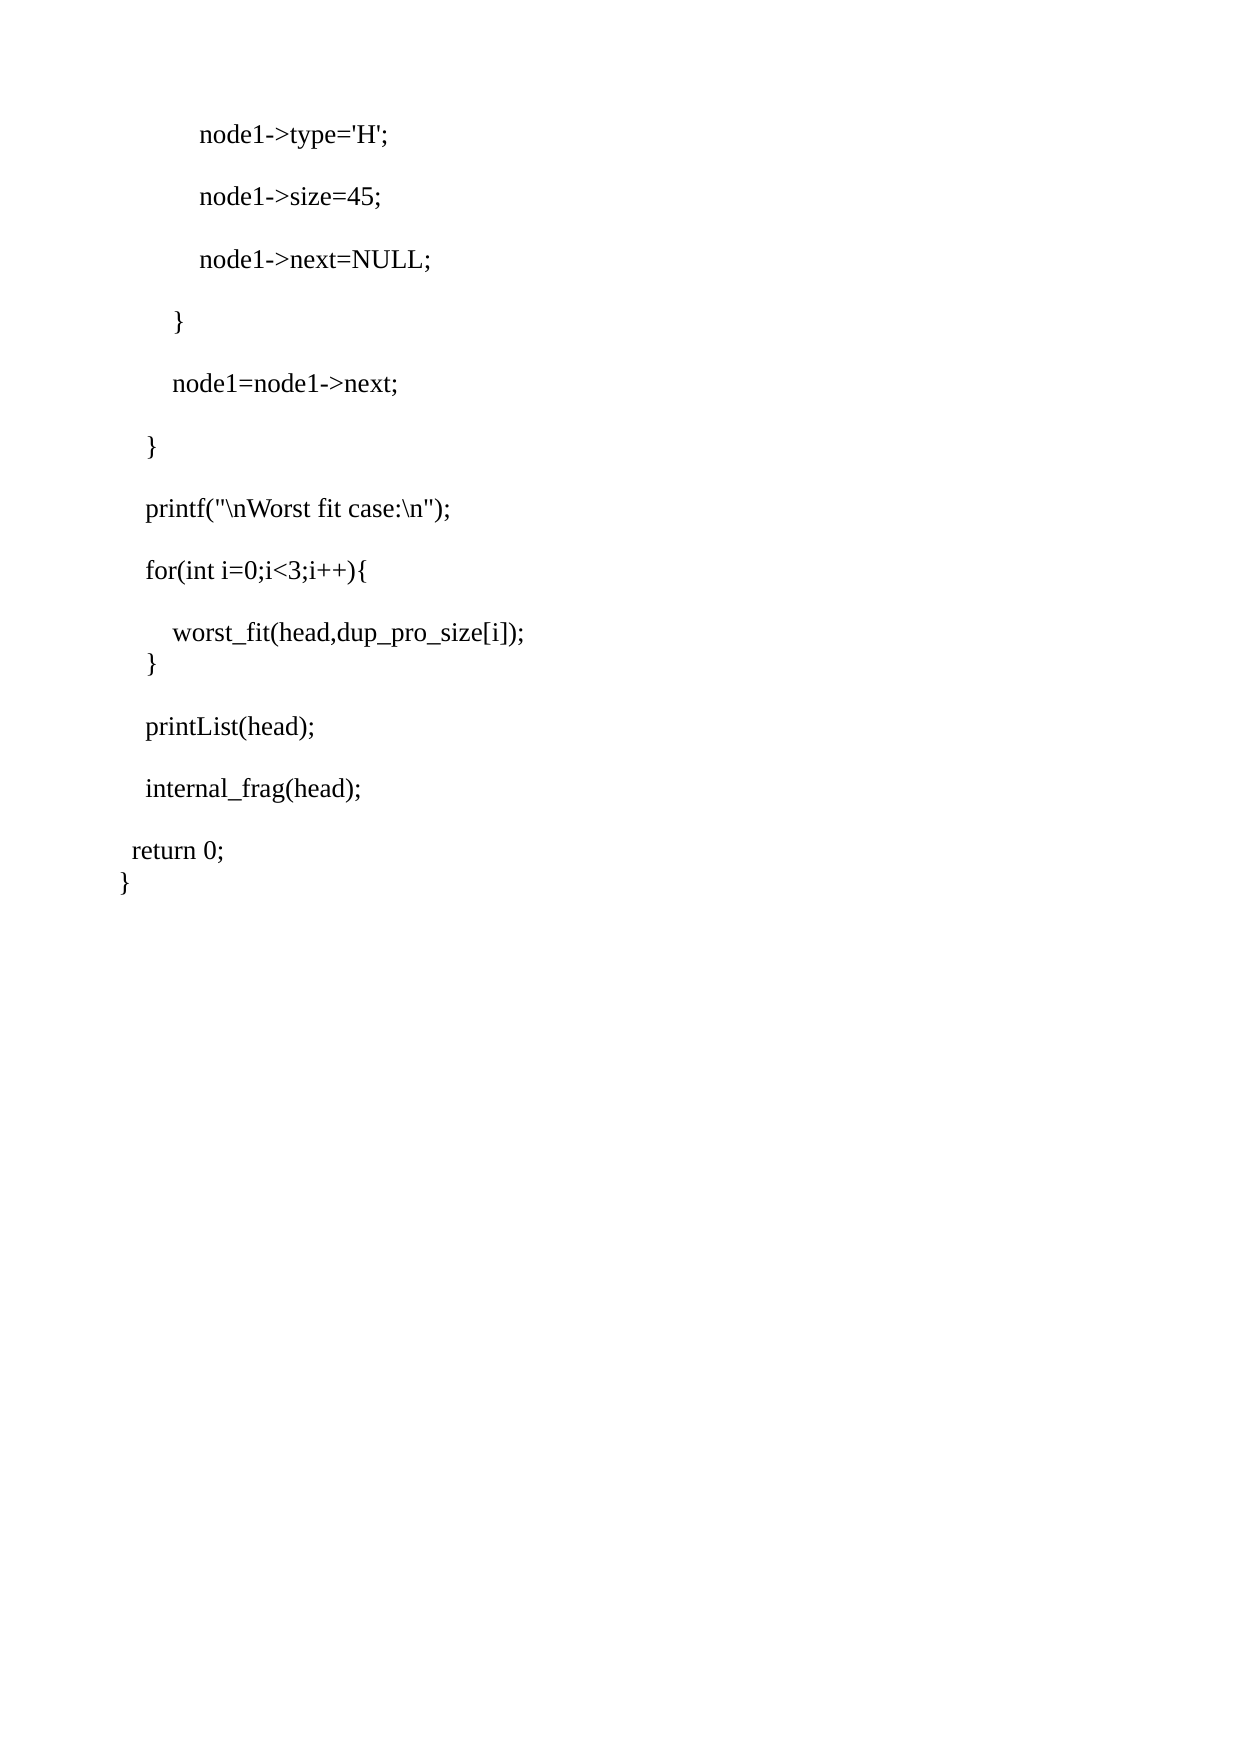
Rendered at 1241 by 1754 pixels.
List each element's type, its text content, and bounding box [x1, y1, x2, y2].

text } [118, 429, 1122, 461]
text node1->type='H'; [118, 118, 1122, 149]
text printf("\nWorst fit case:\n"); [118, 492, 1122, 523]
text return 0; [118, 834, 1122, 866]
text for(int i=0;i<3;i++){ [118, 554, 1122, 585]
text node1->size=45; [118, 180, 1122, 212]
text worst_fit(head,dup_pro_size[i]); [118, 616, 1122, 648]
text } [118, 305, 1122, 336]
text node1->next=NULL; [118, 243, 1122, 274]
text printList(head); [118, 710, 1122, 741]
text } [118, 866, 1122, 897]
text } [118, 648, 1122, 679]
text node1=node1->next; [118, 367, 1122, 398]
text internal_frag(head); [118, 772, 1122, 803]
